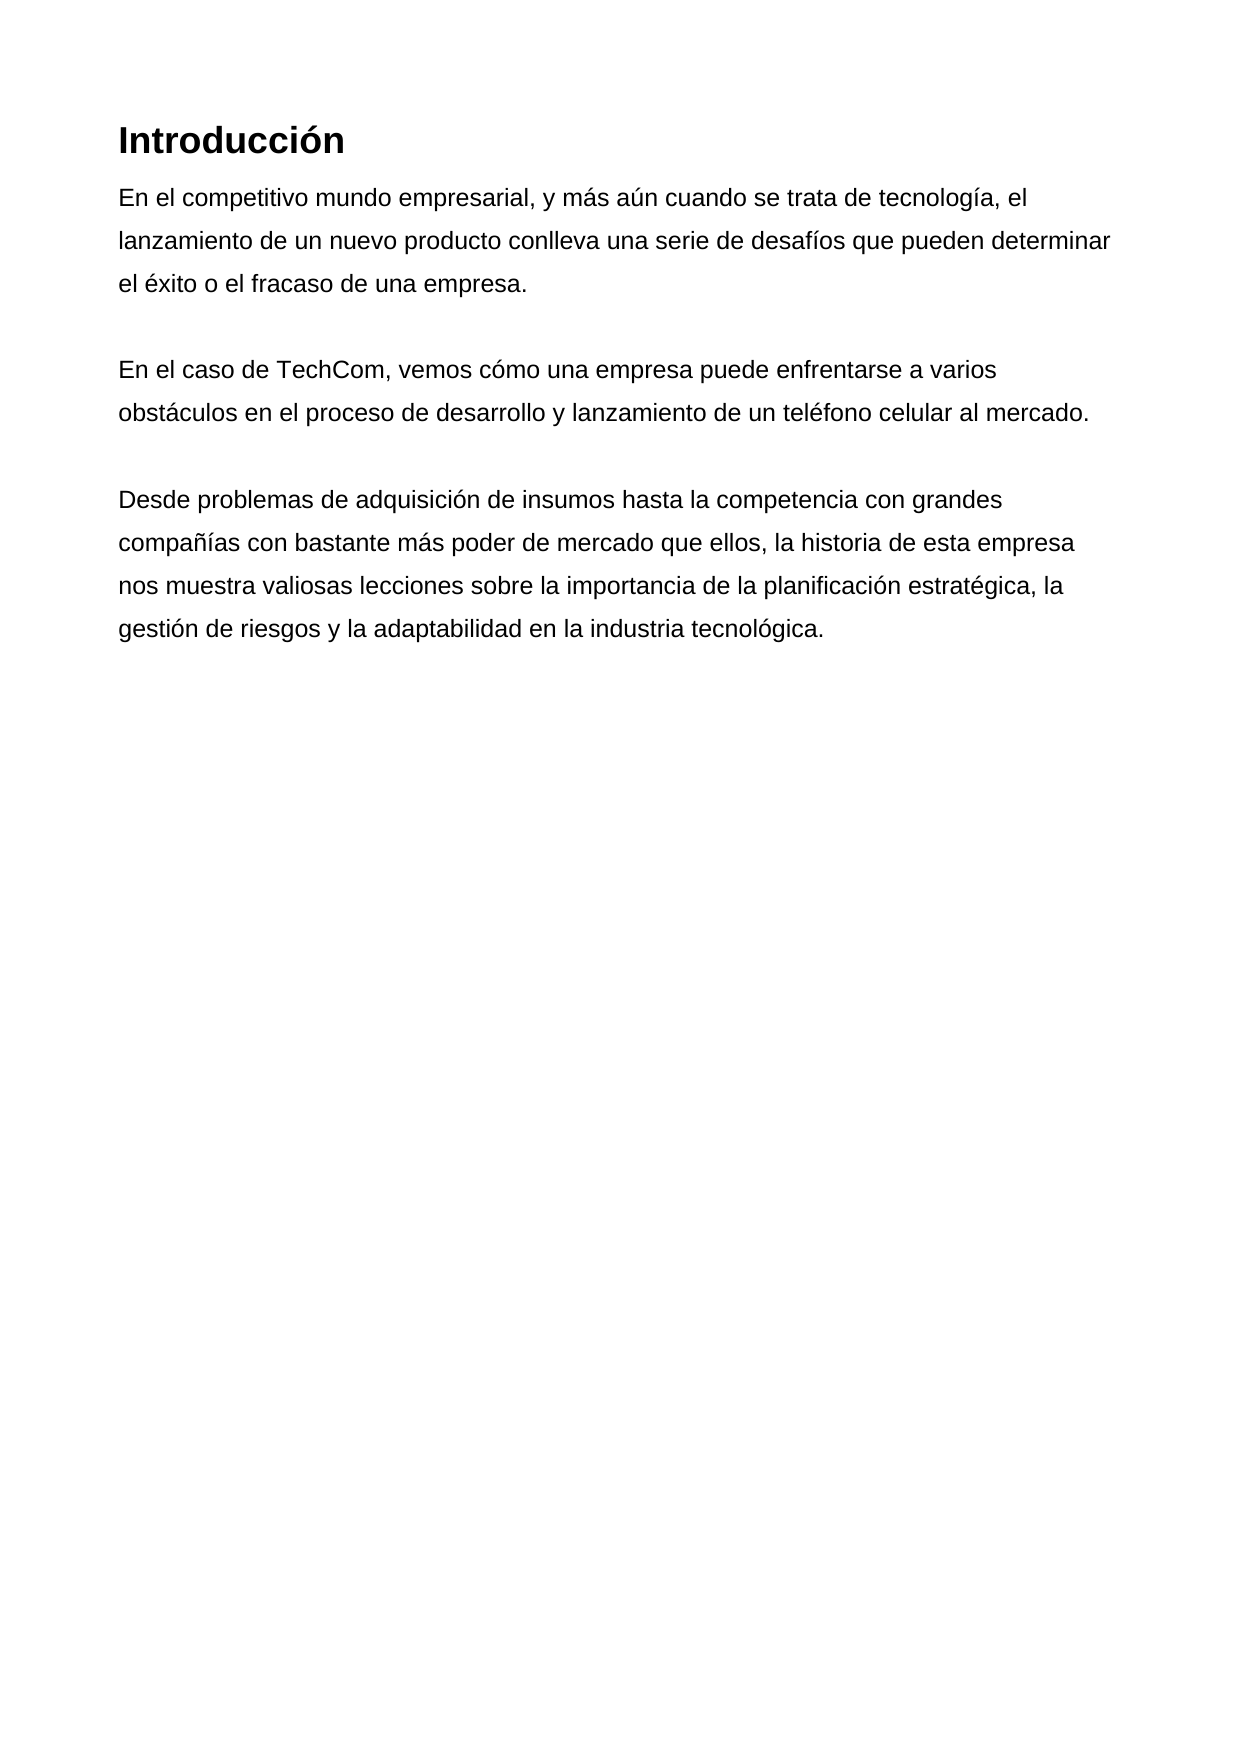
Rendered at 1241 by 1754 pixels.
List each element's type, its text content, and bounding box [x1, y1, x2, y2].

text Desde problemas de adquisición de insumos hasta la competencia con grandes compañías con bastante más poder de mercado que ellos, la historia de esta empresa nos muestra valiosas lecciones sobre la importancia de la planificación estratégica, la gestión de riesgos y la adaptabilidad en la industria tecnológica. [118, 484, 1122, 643]
text Introducción [118, 118, 1122, 161]
text En el caso de TechCom, vemos cómo una empresa puede enfrentarse a varios obstáculos en el proceso de desarrollo y lanzamiento de un teléfono celular al mercado. [118, 355, 1122, 427]
text En el competitivo mundo empresarial, y más aún cuando se trata de tecnología, el lanzamiento de un nuevo producto conlleva una serie de desafíos que pueden determinar el éxito o el fracaso de una empresa. [118, 183, 1122, 298]
